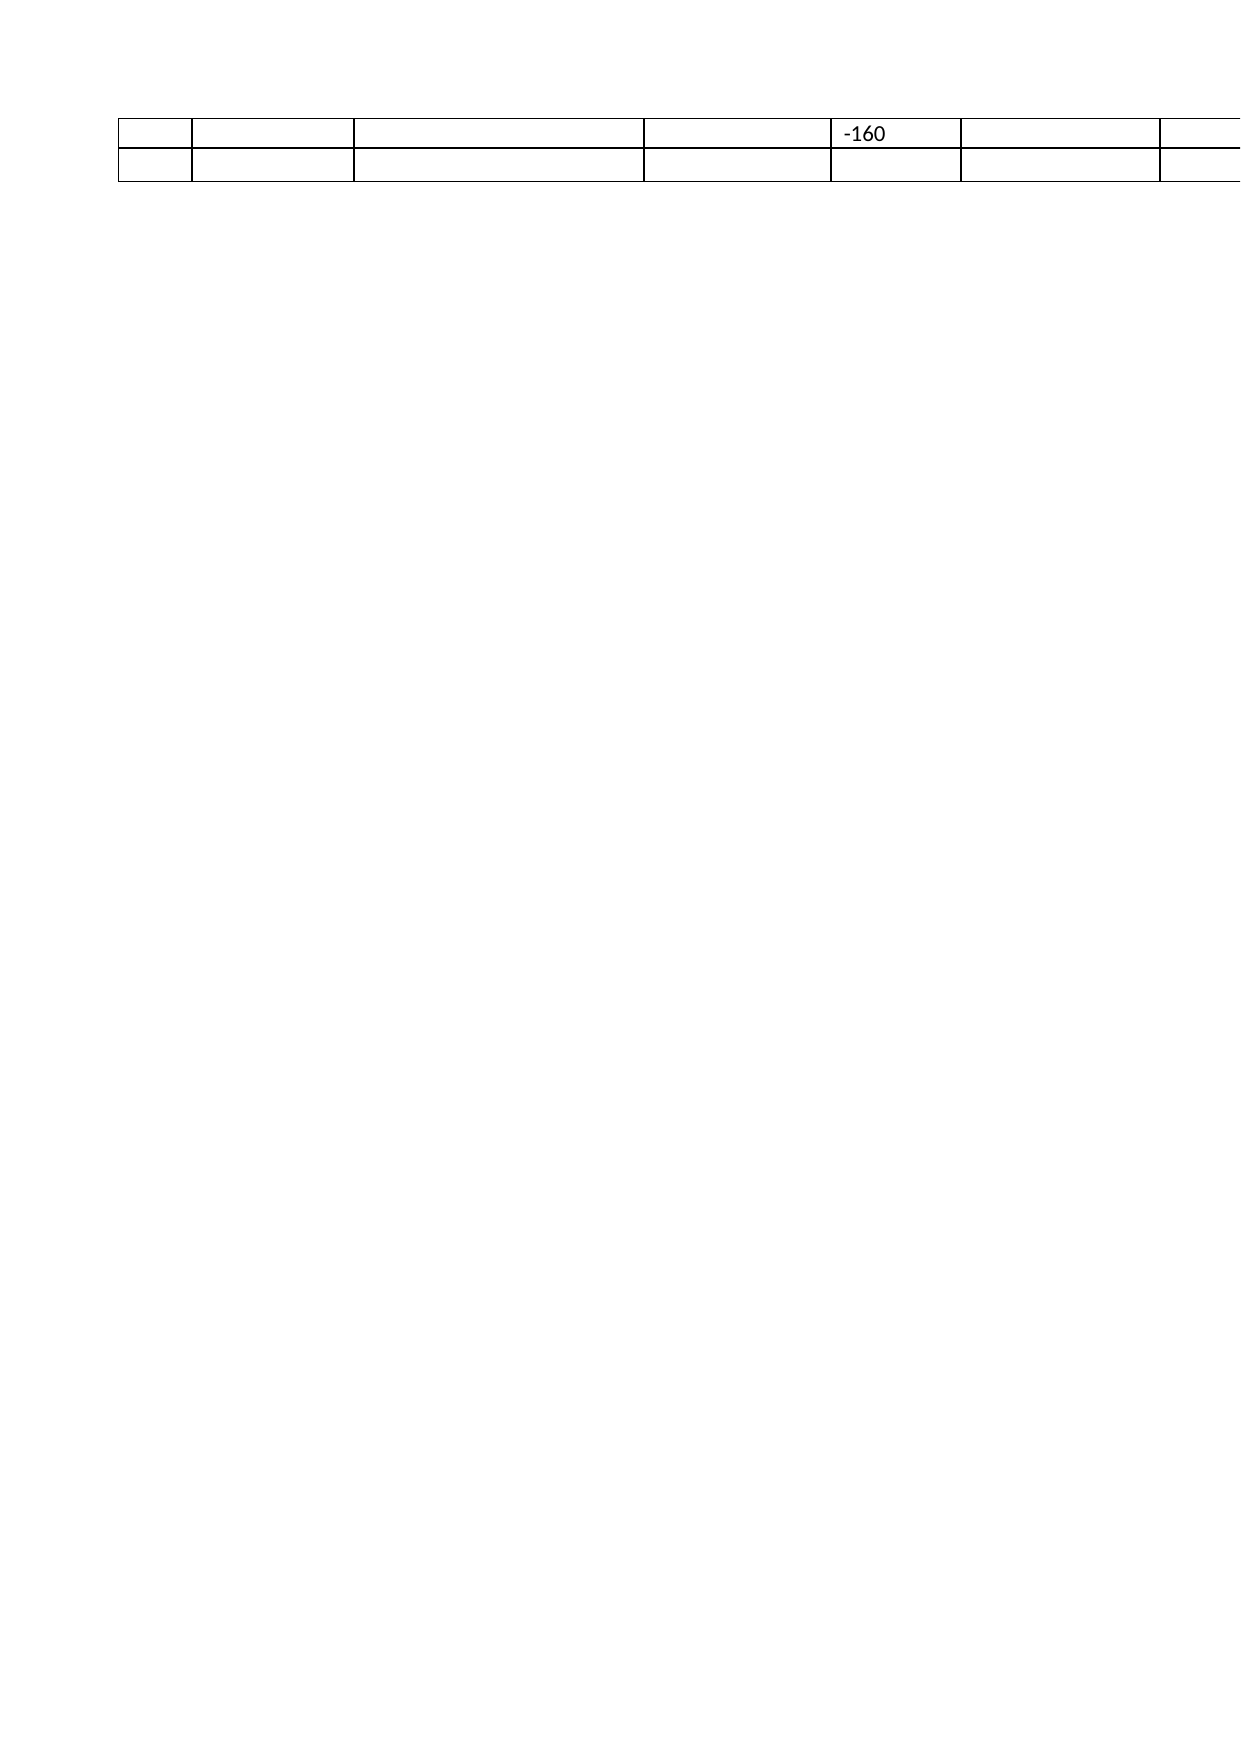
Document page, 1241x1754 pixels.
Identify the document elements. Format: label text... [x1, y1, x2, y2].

table_cell [962, 119, 1159, 147]
table_cell [1161, 149, 1240, 181]
table_cell [645, 119, 830, 147]
table_cell [119, 149, 191, 181]
table_cell [832, 149, 960, 181]
table_cell 160 [832, 119, 960, 147]
table_cell [355, 119, 643, 147]
table_cell [355, 149, 643, 181]
table_cell [645, 149, 830, 181]
table_cell [1161, 119, 1240, 147]
table_cell [193, 119, 353, 147]
table_cell [962, 149, 1159, 181]
table_cell [119, 119, 191, 147]
table_cell [193, 149, 353, 181]
